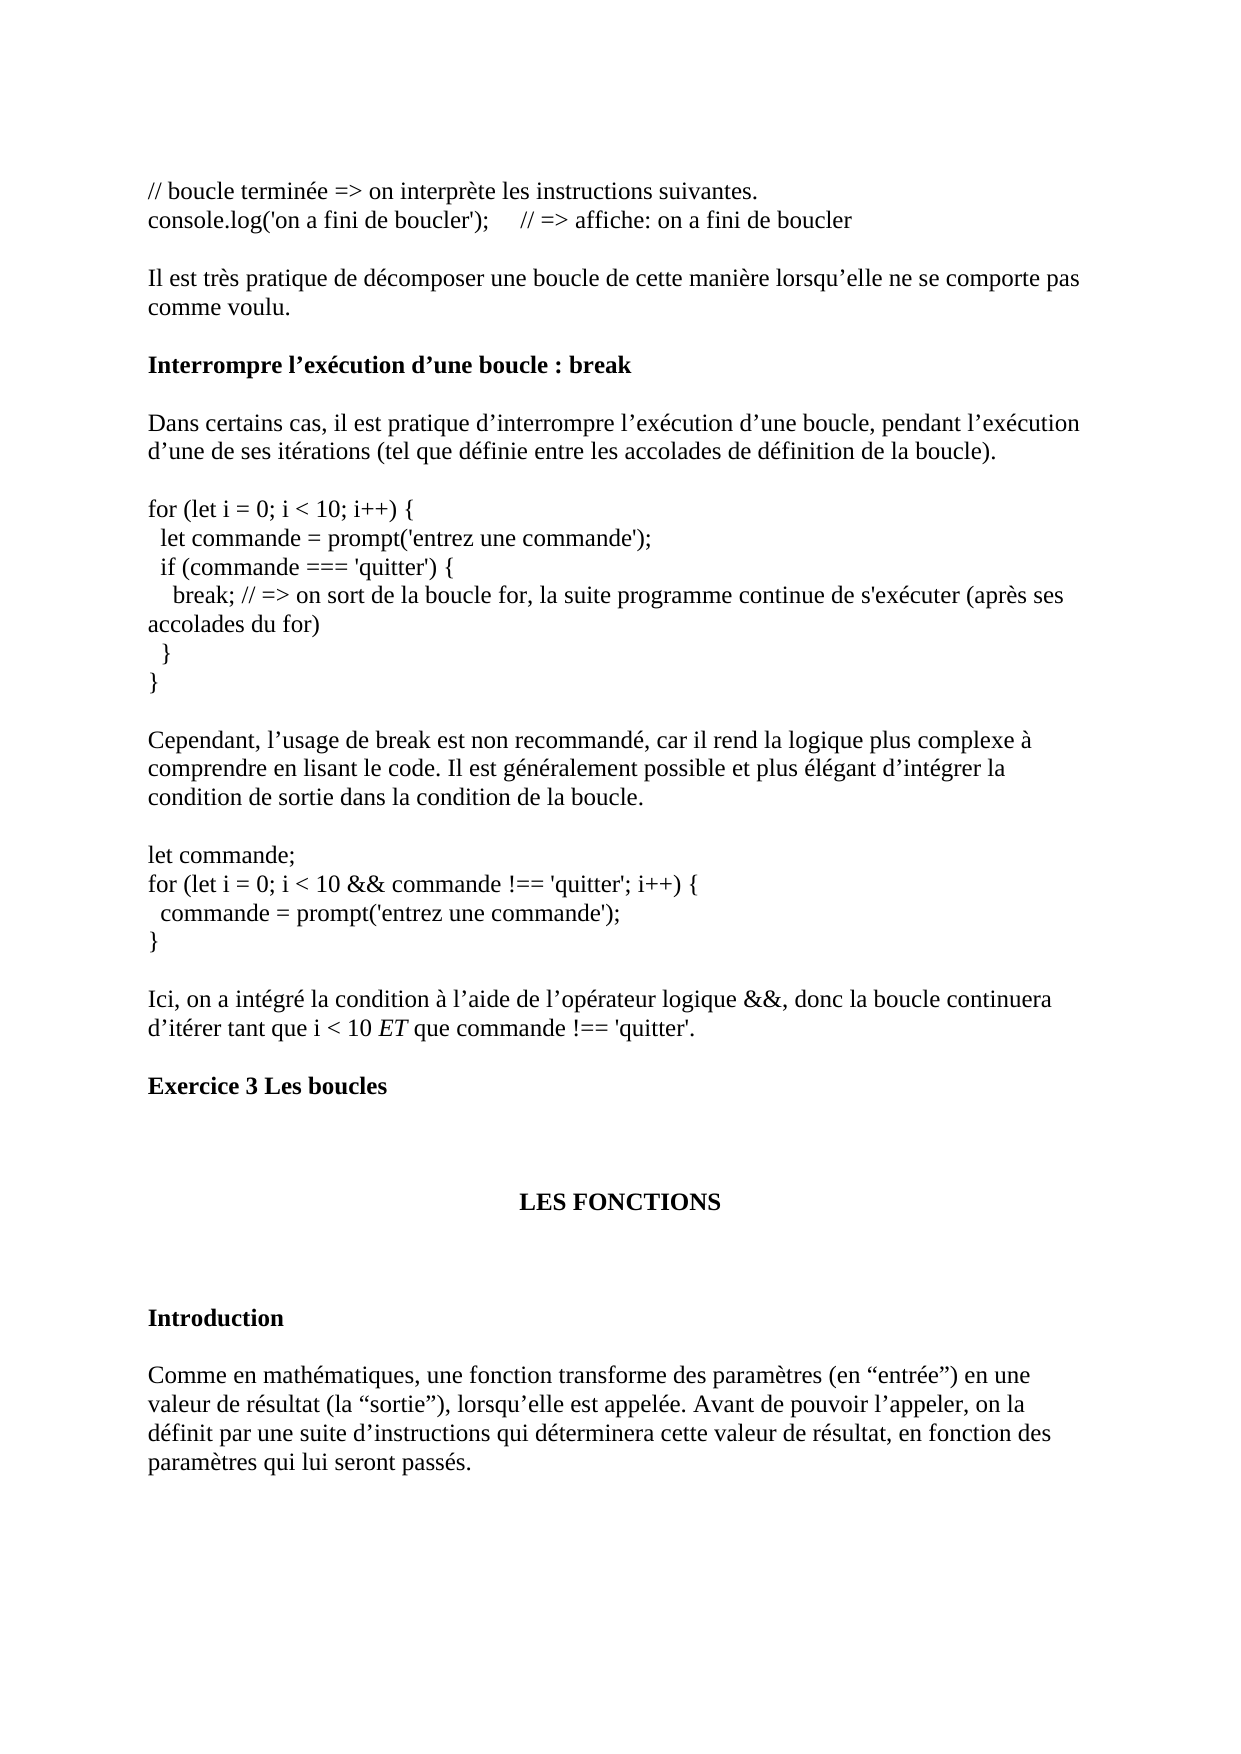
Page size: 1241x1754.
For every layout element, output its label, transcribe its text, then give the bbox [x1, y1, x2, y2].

text Introduction [148, 1303, 1093, 1331]
text commande = prompt('entrez une commande'); [148, 898, 1093, 926]
text } [148, 926, 1093, 955]
text Exercice 3 Les boucles [148, 1071, 1093, 1100]
text Interrompre l’exécution d’une boucle : break [148, 350, 1093, 378]
text let commande = prompt('entrez une commande'); [148, 523, 1093, 552]
text } [148, 667, 1093, 696]
picture [147, 1504, 198, 1555]
text Dans certains cas, il est pratique d’interrompre l’exécution d’une boucle, pendant l’exécution d’une de ses itérations (tel que définie entre les accolades de définition de la boucle). [148, 408, 1093, 465]
text if (commande === 'quitter') { [148, 552, 1093, 581]
text // boucle terminée => on interprète les instructions suivantes. [148, 176, 1093, 205]
text Comme en mathématiques, une fonction transforme des paramètres (en “entrée”) en une valeur de résultat (la “sortie”), lorsqu’elle est appelée. Avant de pouvoir l’appeler, on la définit par une suite d’instructions qui déterminera cette valeur de résultat, en fonction des paramètres qui lui seront passés. [148, 1361, 1093, 1476]
text for (let i = 0; i < 10; i++) { [148, 494, 1093, 523]
text Cependant, l’usage de break est non recommandé, car il rend la logique plus complexe à comprendre en lisant le code. Il est généralement possible et plus élégant d’intégrer la condition de sortie dans la condition de la boucle. [148, 725, 1093, 811]
text } [148, 638, 1093, 667]
text for (let i = 0; i < 10 && commande !== 'quitter'; i++) { [148, 869, 1093, 898]
text console.log('on a fini de boucler'); // => affiche: on a fini de boucler [148, 205, 1093, 234]
text let commande; [148, 840, 1093, 869]
text LES FONCTIONS [148, 1187, 1093, 1216]
text break; // => on sort de la boucle for, la suite programme continue de s'exécuter (après ses accolades du for) [148, 581, 1093, 638]
text Ici, on a intégré la condition à l’aide de l’opérateur logique &&, donc la boucle continuera d’itérer tant que i < 10 ET que commande !== 'quitter'. [148, 984, 1093, 1042]
text Il est très pratique de décomposer une boucle de cette manière lorsqu’elle ne se comporte pas comme voulu. [148, 263, 1093, 321]
